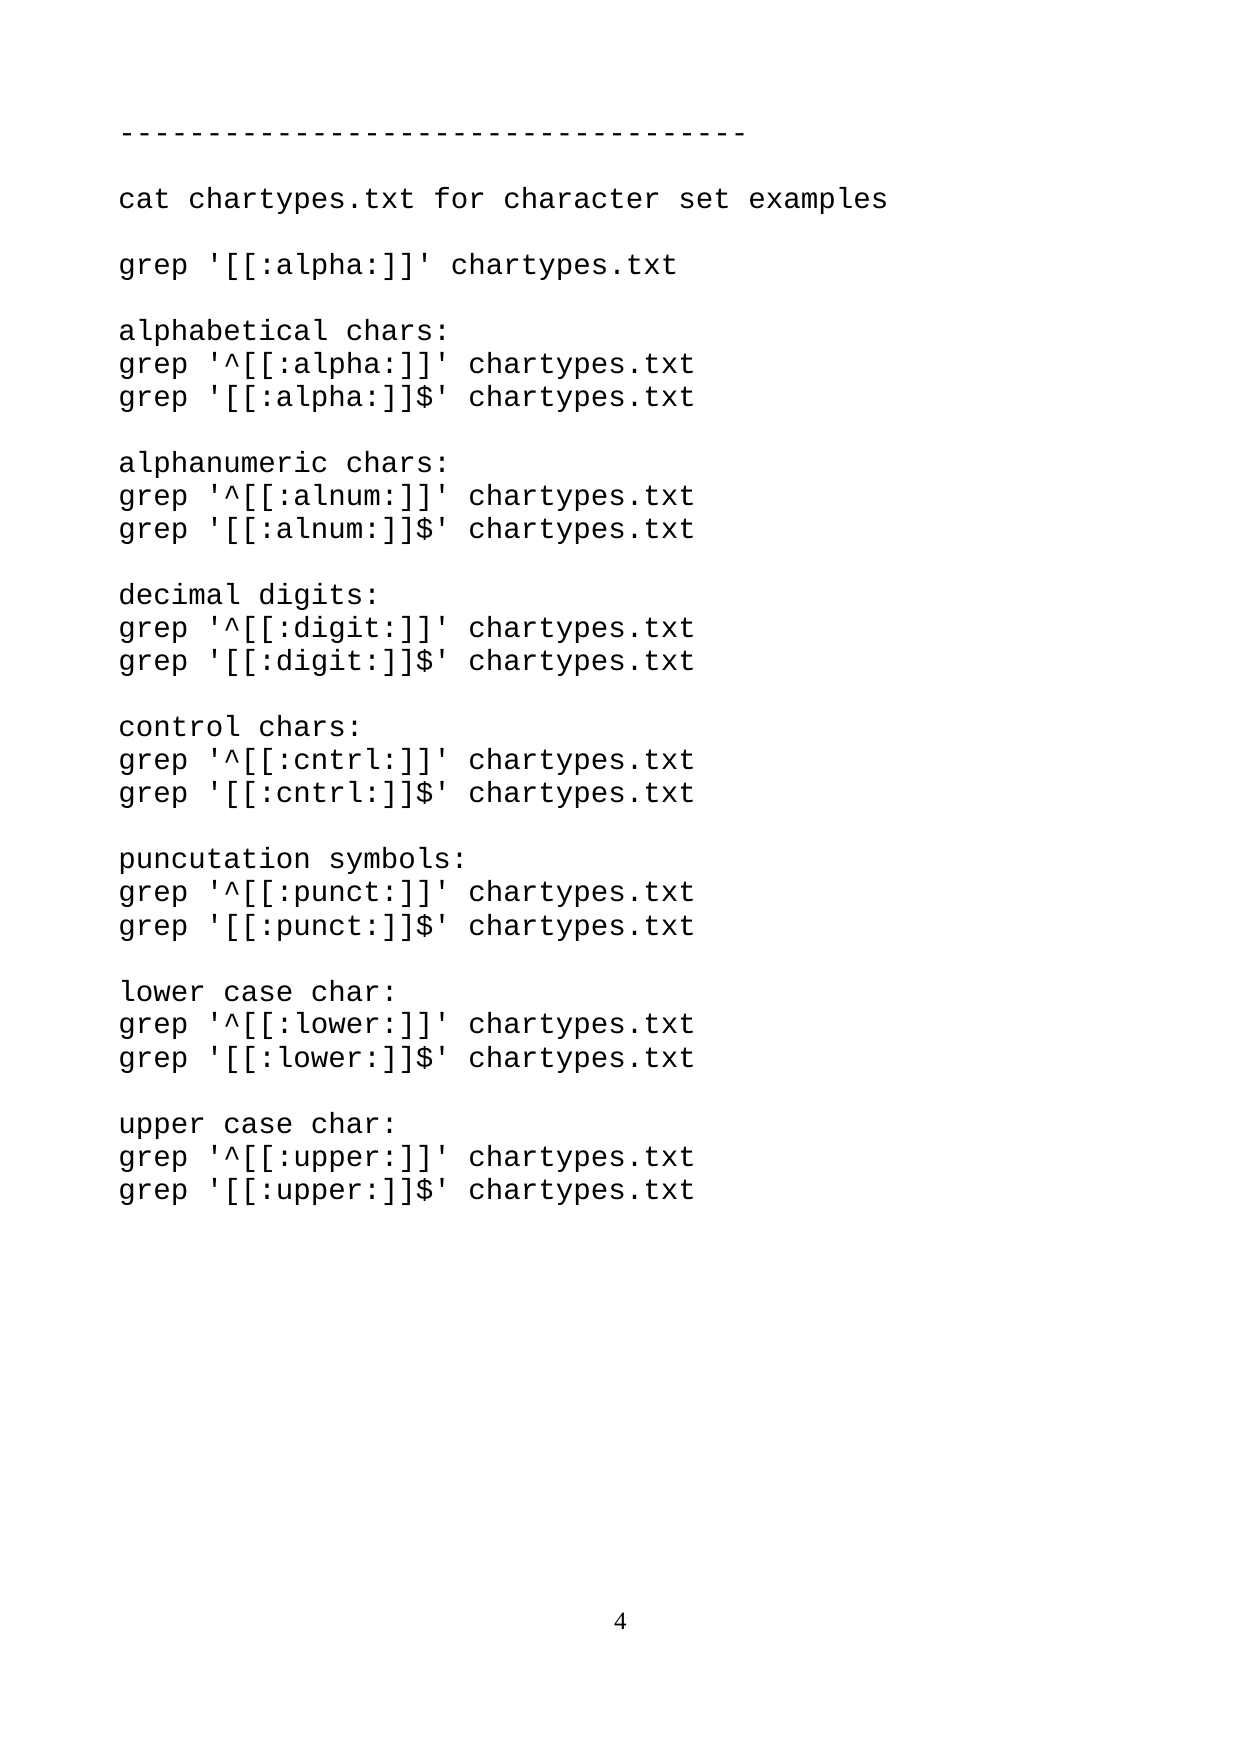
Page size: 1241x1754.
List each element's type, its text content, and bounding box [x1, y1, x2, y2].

text grep '[[:alpha:]]' chartypes.txt [118, 250, 1122, 283]
text grep '^[[:lower:]]' chartypes.txt [118, 1010, 1122, 1043]
text grep '[[:cntrl:]]$' chartypes.txt [118, 778, 1122, 812]
text grep '[[:upper:]]$' chartypes.txt [118, 1175, 1122, 1208]
text grep '[[:lower:]]$' chartypes.txt [118, 1043, 1122, 1076]
text grep '[[:alnum:]]$' chartypes.txt [118, 514, 1122, 547]
text ------------------------------------ [118, 118, 1122, 151]
text puncutation symbols: [118, 844, 1122, 878]
text control chars: [118, 712, 1122, 746]
text grep '[[:alpha:]]$' chartypes.txt [118, 382, 1122, 415]
text grep '[[:punct:]]$' chartypes.txt [118, 911, 1122, 944]
text grep '^[[:alnum:]]' chartypes.txt [118, 481, 1122, 514]
text alphabetical chars: [118, 316, 1122, 349]
text decimal digits: [118, 580, 1122, 613]
text grep '^[[:punct:]]' chartypes.txt [118, 878, 1122, 911]
text grep '[[:digit:]]$' chartypes.txt [118, 646, 1122, 679]
text grep '^[[:cntrl:]]' chartypes.txt [118, 746, 1122, 778]
text lower case char: [118, 977, 1122, 1010]
text alphanumeric chars: [118, 448, 1122, 481]
text upper case char: [118, 1109, 1122, 1142]
text grep '^[[:digit:]]' chartypes.txt [118, 613, 1122, 646]
text grep '^[[:upper:]]' chartypes.txt [118, 1142, 1122, 1175]
text cat chartypes.txt for character set examples [118, 184, 1122, 217]
text grep '^[[:alpha:]]' chartypes.txt [118, 349, 1122, 382]
